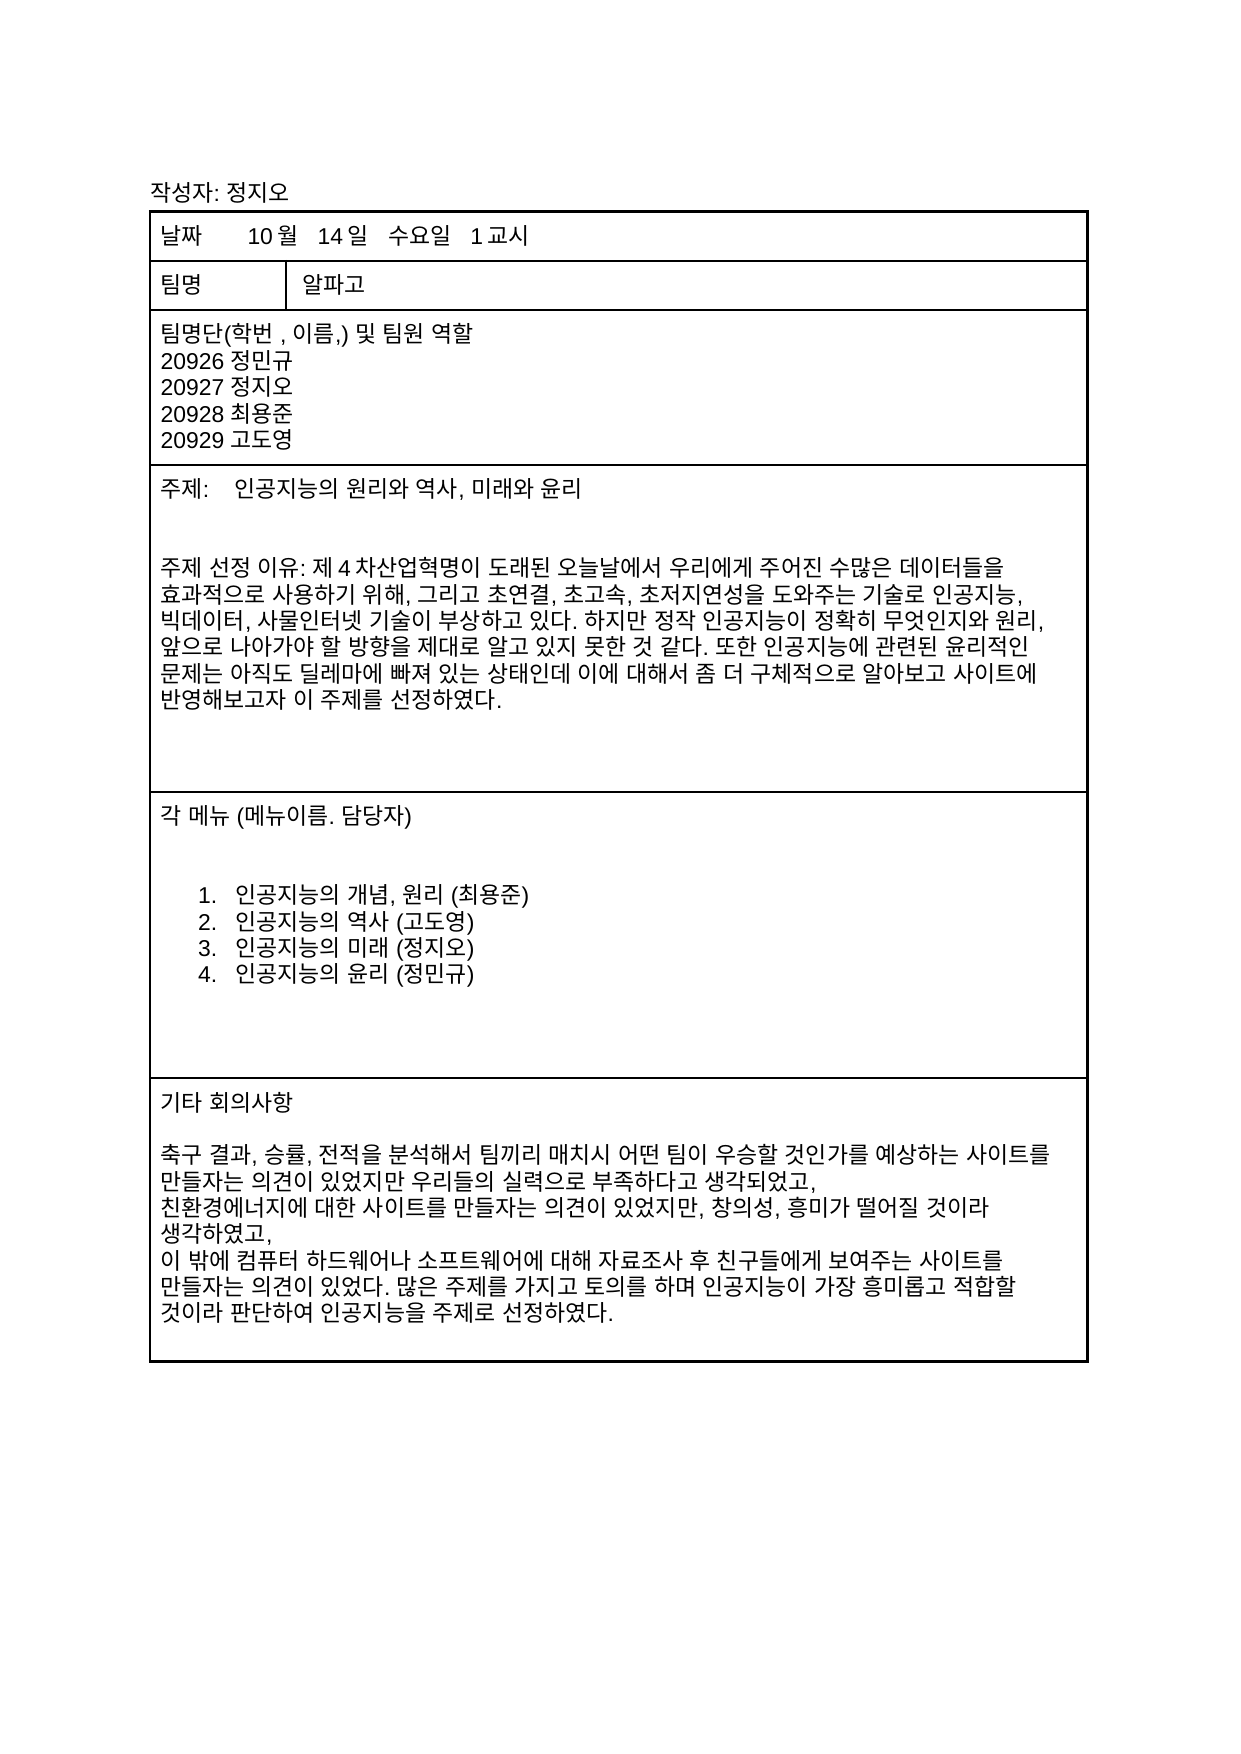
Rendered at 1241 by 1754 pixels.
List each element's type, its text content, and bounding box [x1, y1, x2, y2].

table_cell 각 메뉴 (메뉴이름. 담당자) 인공지능의 개념, 원리 (최용준) 인공지능의 역사 (고도영) 인공지능의 미래 (정지오) 인공지능의 윤리 (정민규) [151, 793, 1086, 1077]
table_cell 알파고 [287, 262, 1086, 309]
text 작성자: 정지오 [150, 180, 1090, 207]
table_cell 주제: 인공지능의 원리와 역사, 미래와 윤리 주제 선정 이유: 제4차산업혁명이 도래된 오늘날에서 우리에게 주어진 수많은 데이터들을 효과적으로 사용하기 위해, 그리고 초연결, 초고속, 초저지연성을 도와주는 기술로 인공지능, 빅데이터, 사물인터넷 기술이 부상하고 있다. 하지만 정작 인공지능이 정확히 무엇인지와 원리, 앞으로 나아가야 할 방향을 제대로 알고 있지 못한 것 같다. 또한 인공지능에 관련된 윤리적인 문제는 아직도 딜레마에 빠져 있는 상태인데 이에 대해서 좀 더 구체적으로 알아보고 사이트에 반영해보고자 이 주제를 선정하였다. [151, 466, 1086, 791]
table_cell 기타 회의사항 축구 결과, 승률, 전적을 분석해서 팀끼리 매치시 어떤 팀이 우승할 것인가를 예상하는 사이트를 만들자는 의견이 있었지만 우리들의 실력으로 부족하다고 생각되었고, 친환경에너지에 대한 사이트를 만들자는 의견이 있었지만, 창의성, 흥미가 떨어질 것이라 생각하였고, 이 밖에 컴퓨터 하드웨어나 소프트웨어에 대해 자료조사 후 친구들에게 보여주는 사이트를 만들자는 의견이 있었다. 많은 주제를 가지고 토의를 하며 인공지능이 가장 흥미롭고 적합할 것이라 판단하여 인공지능을 주제로 선정하였다. [151, 1079, 1086, 1360]
table_cell 팀명단(학번 , 이름,) 및 팀원 역할 20926 정민규 20927 정지오 20928 최용준 20929 고도영 [151, 311, 1086, 464]
table_cell 팀명 [151, 262, 285, 309]
table_header 날짜 10월 14일 수요일 1교시 [151, 213, 1086, 260]
